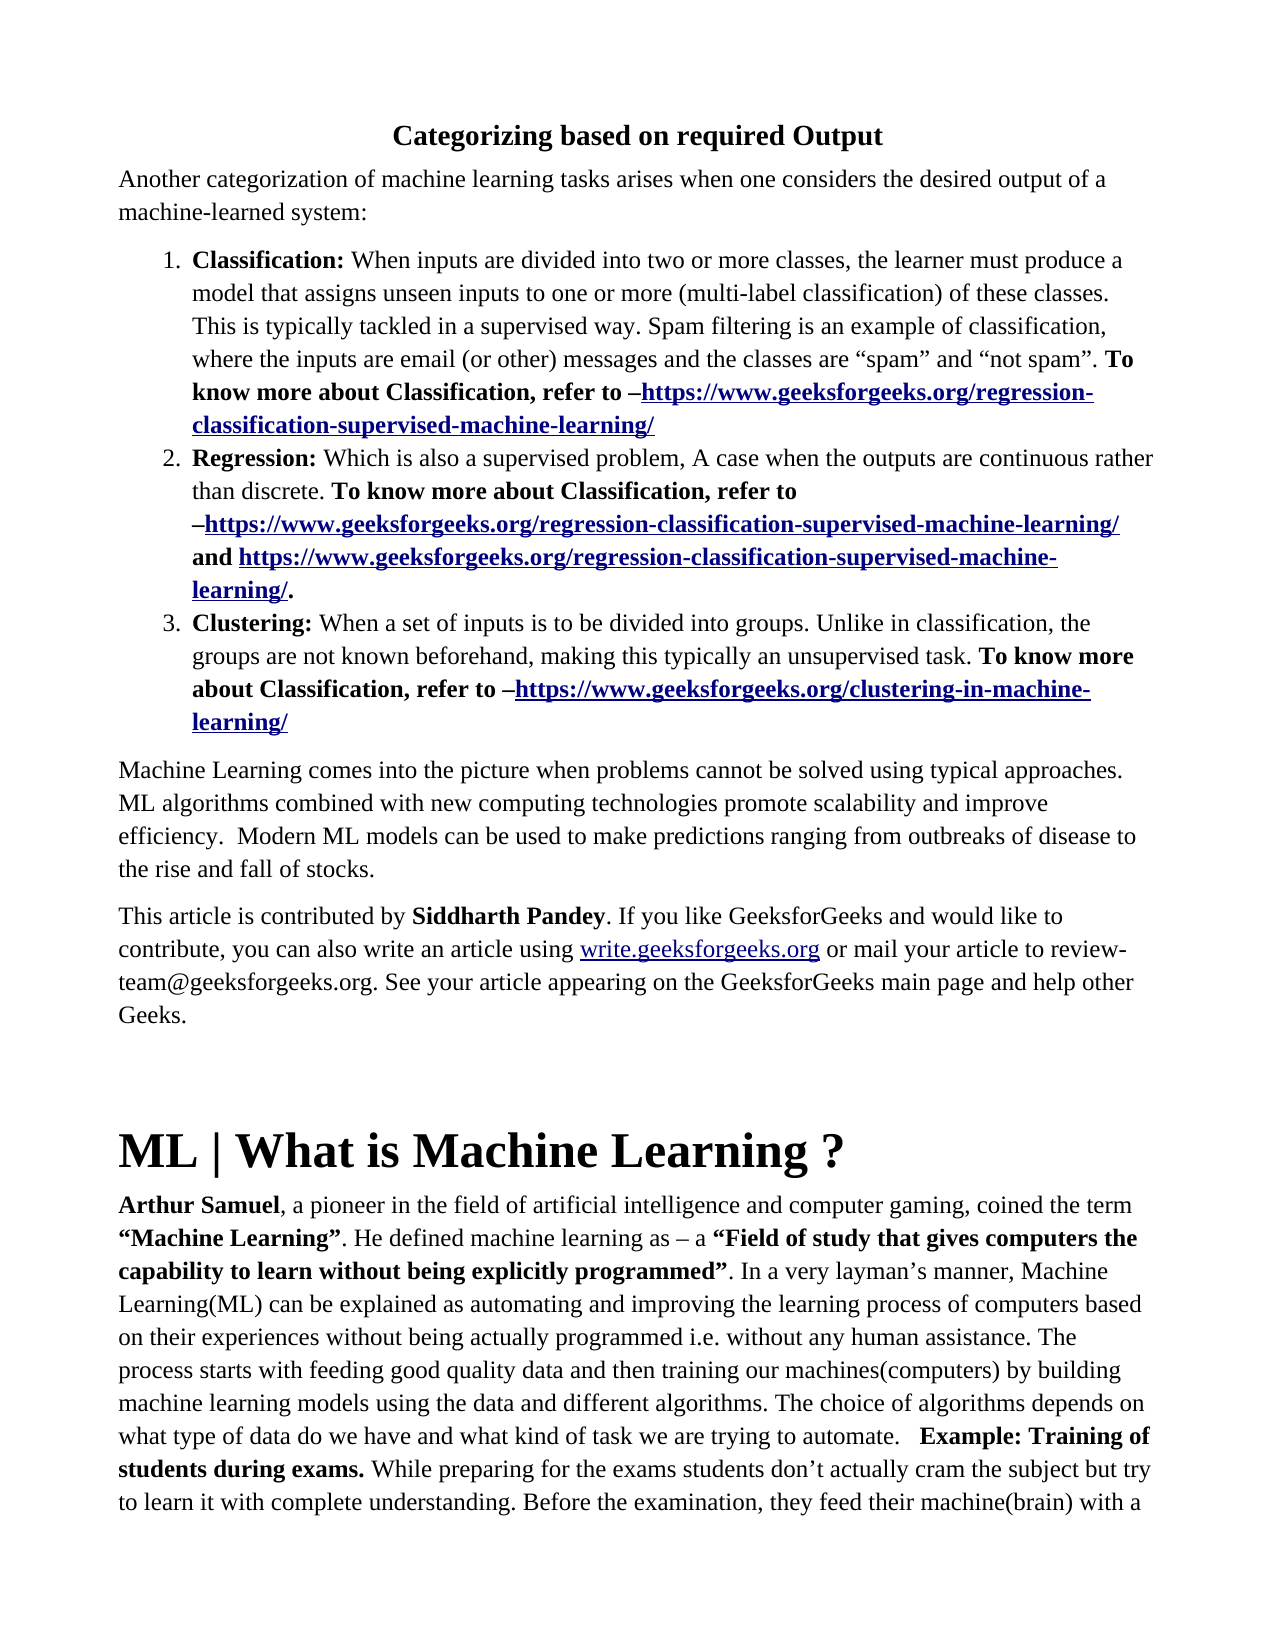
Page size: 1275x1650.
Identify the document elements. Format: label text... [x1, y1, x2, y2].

text Machine Learning comes into the picture when problems cannot be solved using typical approaches. ML algorithms combined with new computing technologies promote scalability and improve efficiency. Modern ML models can be used to make predictions ranging from outbreaks of disease to the rise and fall of stocks. [118, 755, 1157, 882]
subtitle ML | What is Machine Learning ? [118, 1120, 1157, 1178]
list Clustering: When a set of inputs is to be divided into groups. Unlike in classification, the groups are not known beforehand, making this typically an unsupervised task. To know more about Classification, refer to –https://www.geeksforgeeks.org/clustering-in-machine-learning/ [162, 608, 1157, 736]
list Regression: Which is also a supervised problem, A case when the outputs are continuous rather than discrete. To know more about Classification, refer to –https://www.geeksforgeeks.org/regression-classification-supervised-machine-learning/ and https://www.geeksforgeeks.org/regression-classification-supervised-machine-learning/. [162, 443, 1157, 604]
subtitle Categorizing based on required Output [118, 118, 1157, 152]
list Classification: When inputs are divided into two or more classes, the learner must produce a model that assigns unseen inputs to one or more (multi-label classification) of these classes. This is typically tackled in a supervised way. Spam filtering is an example of classification, where the inputs are email (or other) messages and the classes are “spam” and “not spam”. To know more about Classification, refer to –https://www.geeksforgeeks.org/regression-classification-supervised-machine-learning/ [162, 245, 1157, 439]
text Arthur Samuel, a pioneer in the field of artificial intelligence and computer gaming, coined the term “Machine Learning”. He defined machine learning as – a “Field of study that gives computers the capability to learn without being explicitly programmed”. In a very layman’s manner, Machine Learning(ML) can be explained as automating and improving the learning process of computers based on their experiences without being actually programmed i.e. without any human assistance. The process starts with feeding good quality data and then training our machines(computers) by building machine learning models using the data and different algorithms. The choice of algorithms depends on what type of data do we have and what kind of task we are trying to automate. Example: Training of students during exams. While preparing for the exams students don’t actually cram the subject but try to learn it with complete understanding. Before the examination, they feed their machine(brain) with a [118, 1190, 1157, 1516]
text Another categorization of machine learning tasks arises when one considers the desired output of a machine-learned system: [118, 164, 1157, 226]
text This article is contributed by Siddharth Pandey. If you like GeeksforGeeks and would like to contribute, you can also write an article using write.geeksforgeeks.org or mail your article to review-team@geeksforgeeks.org. See your article appearing on the GeeksforGeeks main page and help other Geeks. [118, 901, 1157, 1029]
